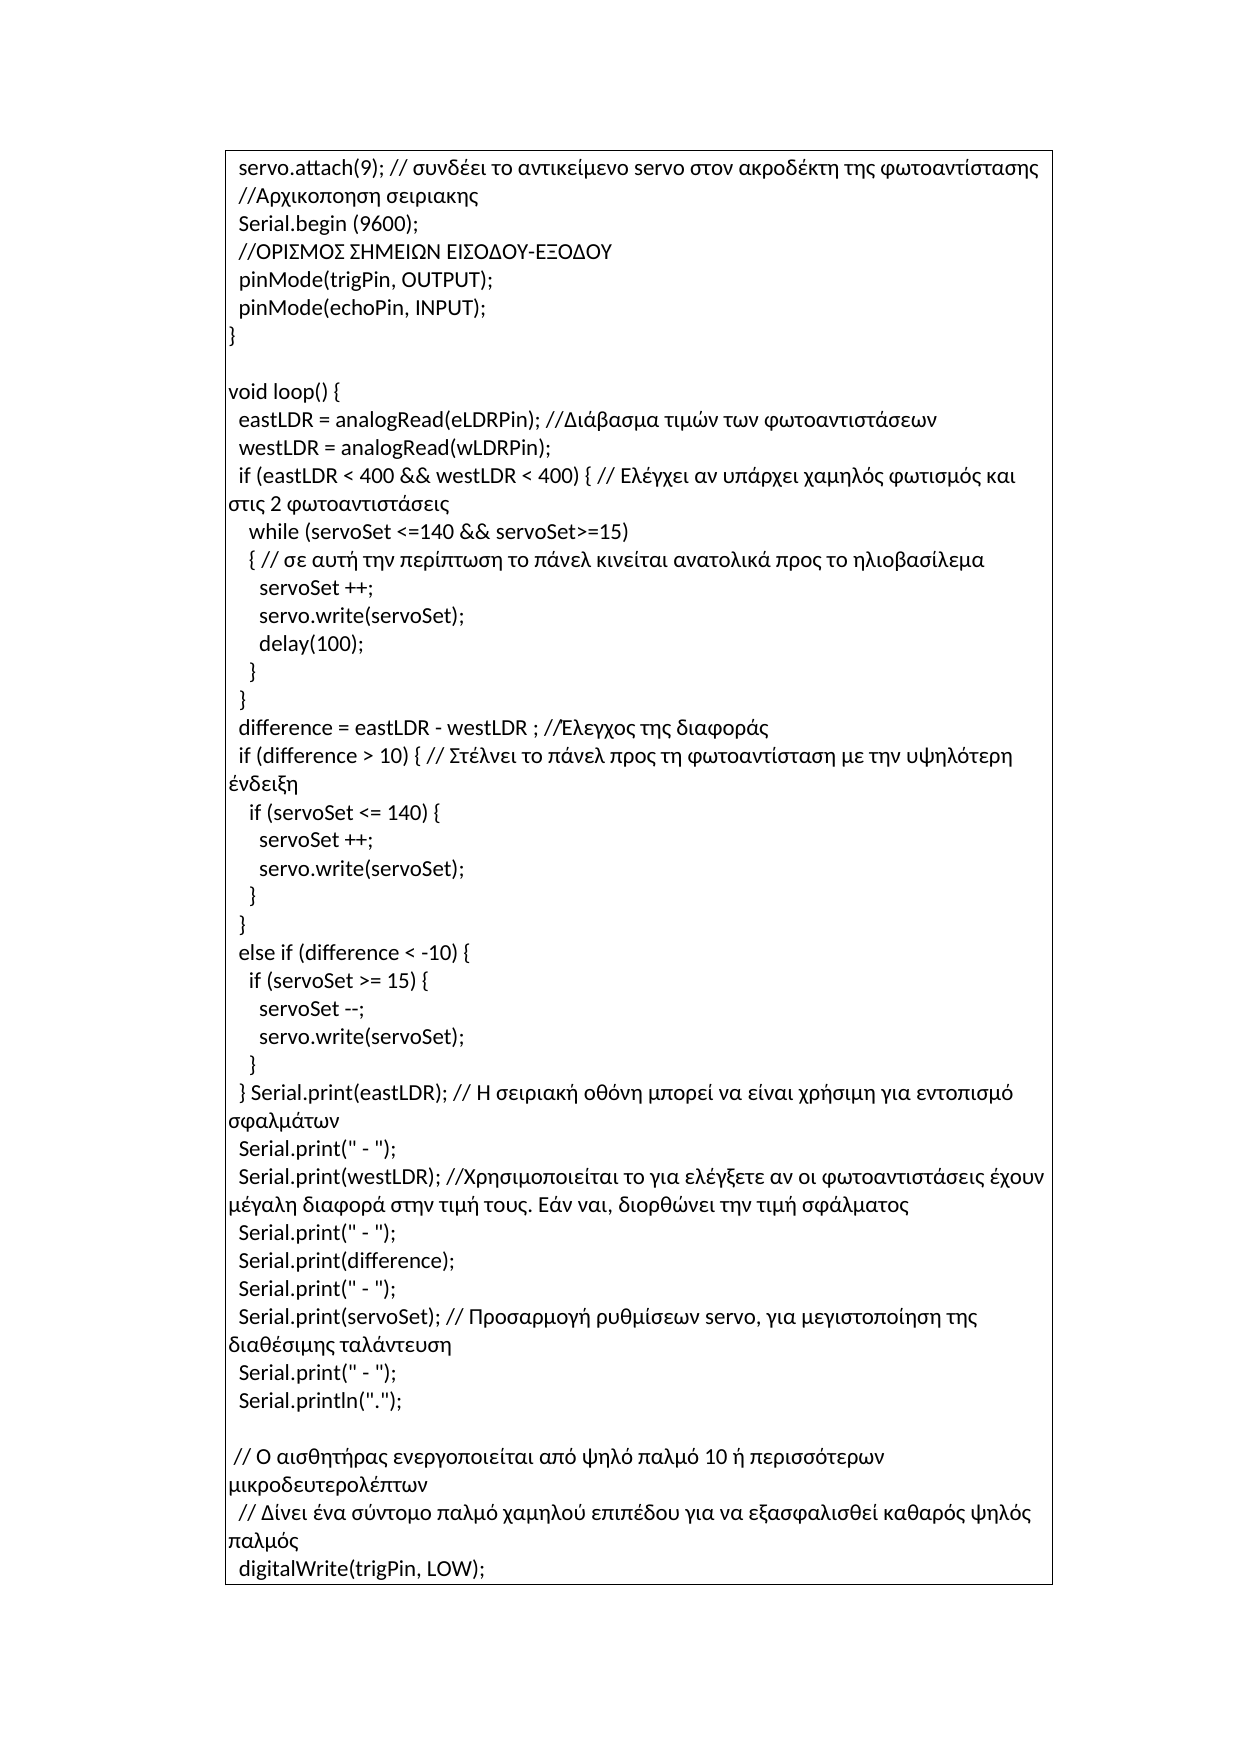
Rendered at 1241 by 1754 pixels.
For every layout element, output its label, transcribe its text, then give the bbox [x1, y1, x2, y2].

text if (servoSet >= 15) { [226, 963, 1052, 991]
text Serial.print(servoSet); // Προσαρμογή ρυθμίσεων servo, για μεγιστοποίηση της διαθέσιμης ταλάντευση [226, 1299, 1052, 1355]
text pinMode(trigPin, OUTPUT); [226, 262, 1052, 290]
text } [226, 907, 1052, 934]
text } [226, 682, 1052, 710]
text Serial.print(" - "); [226, 1215, 1052, 1243]
text //ΟΡΙΣΜΟΣ ΣΗΜΕΙΩΝ ΕΙΣΟΔΟΥ-ΕΞΟΔΟΥ [226, 234, 1052, 262]
text pinMode(echoPin, INPUT); [226, 290, 1052, 318]
text if (eastLDR < 400 && westLDR < 400) { // Ελέγχει αν υπάρχει χαμηλός φωτισμός και στις 2 φωτοαντιστάσεις [226, 458, 1052, 514]
text } [226, 878, 1052, 907]
text eastLDR = analogRead(eLDRPin); //Διάβασμα τιμών των φωτοαντιστάσεων [226, 402, 1052, 430]
text Serial.print(" - "); [226, 1131, 1052, 1159]
text servoSet ++; [226, 570, 1052, 598]
text westLDR = analogRead(wLDRPin); [226, 430, 1052, 458]
text delay(100); [226, 626, 1052, 654]
text Serial.begin (9600); [226, 206, 1052, 234]
text else if (difference < -10) { [226, 934, 1052, 963]
text difference = eastLDR - westLDR ; //Έλεγχος της διαφοράς [226, 710, 1052, 738]
text Serial.print(westLDR); //Χρησιμοποιείται το για ελέγξετε αν οι φωτοαντιστάσεις έχουν μέγαλη διαφορά στην τιμή τους. Εάν ναι, διορθώνει την τιμή σφάλματος [226, 1159, 1052, 1215]
text digitalWrite(trigPin, LOW); [226, 1551, 1052, 1584]
text servo.write(servoSet); [226, 1019, 1052, 1047]
text servoSet ++; [226, 822, 1052, 851]
text } [226, 1047, 1052, 1075]
text Serial.print(" - "); [226, 1271, 1052, 1299]
text //Αρχικοποηση σειριακης [226, 178, 1052, 206]
text // Ο αισθητήρας ενεργοποιείται από ψηλό παλμό 10 ή περισσότερων μικροδευτερολέπτων [226, 1439, 1052, 1495]
text // Δίνει ένα σύντομο παλμό χαμηλού επιπέδου για να εξασφαλισθεί καθαρός ψηλός παλμός [226, 1495, 1052, 1551]
text Serial.println("."); [226, 1383, 1052, 1414]
text servo.write(servoSet); [226, 851, 1052, 878]
text while (servoSet <=140 && servoSet>=15) [226, 514, 1052, 542]
text } [226, 654, 1052, 682]
text void loop() { [226, 374, 1052, 402]
text { // σε αυτή την περίπτωση το πάνελ κινείται ανατολικά προς το ηλιοβασίλεμα [226, 542, 1052, 570]
text } Serial.print(eastLDR); // Η σειριακή οθόνη μπορεί να είναι χρήσιμη για εντοπισμό σφαλμάτων [226, 1075, 1052, 1131]
text Serial.print(" - "); [226, 1355, 1052, 1383]
text if (difference > 10) { // Στέλνει το πάνελ προς τη φωτοαντίσταση με την υψηλότερη ένδειξη [226, 738, 1052, 794]
text servo.attach(9); // συνδέει το αντικείμενο servo στον ακροδέκτη της φωτοαντίστασης [226, 151, 1052, 178]
text if (servoSet <= 140) { [226, 794, 1052, 822]
text } [226, 318, 1052, 349]
text Serial.print(difference); [226, 1243, 1052, 1271]
text servoSet --; [226, 991, 1052, 1019]
text servo.write(servoSet); [226, 598, 1052, 626]
